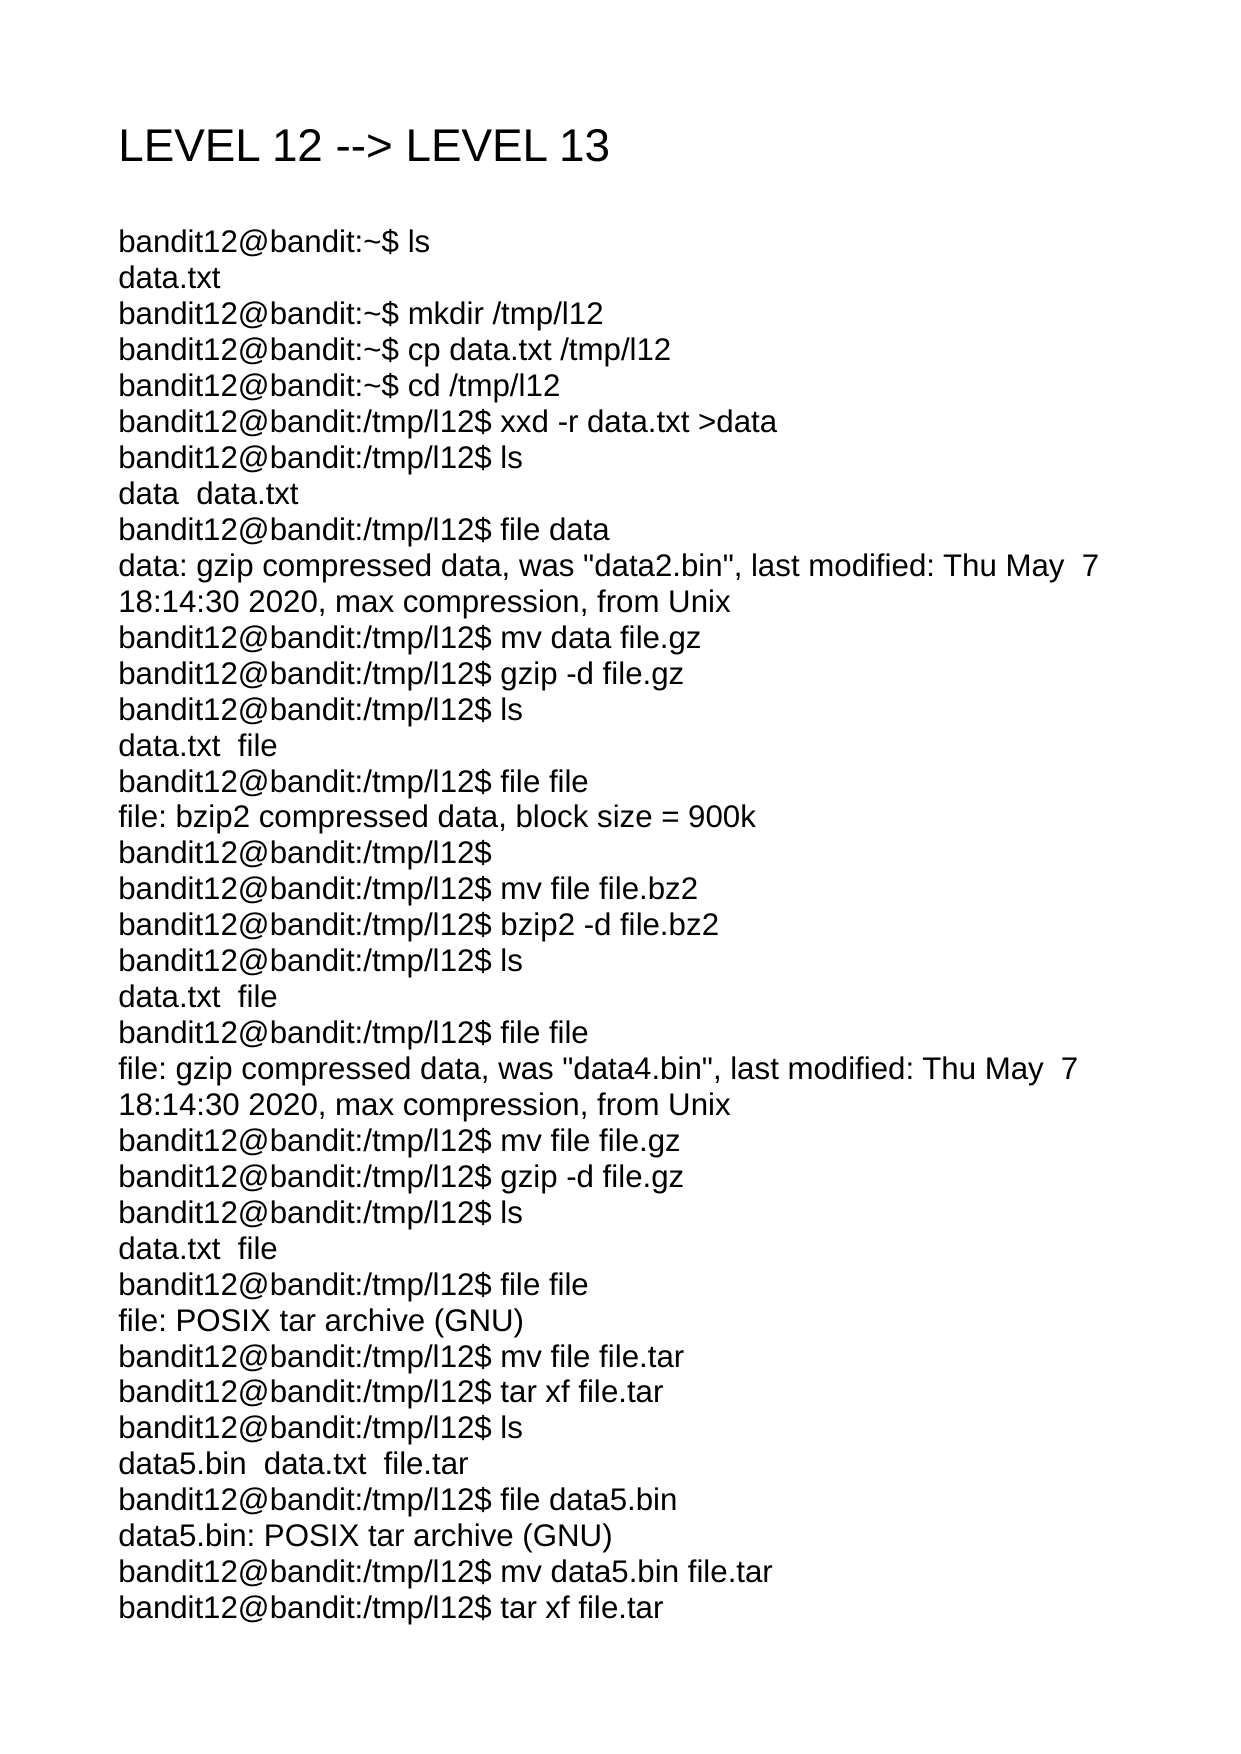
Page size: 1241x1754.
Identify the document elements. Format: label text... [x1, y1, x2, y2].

text bandit12@bandit:/tmp/l12$ mv file file.tar [118, 1338, 1199, 1373]
text bandit12@bandit:~$ mkdir /tmp/l12 [118, 295, 1199, 331]
text bandit12@bandit:/tmp/l12$ gzip -d file.gz [118, 655, 1199, 691]
text bandit12@bandit:/tmp/l12$ xxd -r data.txt >data [118, 403, 1199, 439]
text bandit12@bandit:/tmp/l12$ ls [118, 439, 1199, 475]
text bandit12@bandit:/tmp/l12$ ls [118, 1194, 1199, 1230]
text data5.bin: POSIX tar archive (GNU) [118, 1517, 1199, 1553]
text bandit12@bandit:/tmp/l12$ file file [118, 763, 1199, 798]
text bandit12@bandit:/tmp/l12$ ls [118, 942, 1199, 978]
text bandit12@bandit:/tmp/l12$ mv file file.bz2 [118, 870, 1199, 906]
text bandit12@bandit:~$ cp data.txt /tmp/l12 [118, 331, 1199, 367]
text bandit12@bandit:/tmp/l12$ file file [118, 1014, 1199, 1050]
text data data.txt [118, 475, 1199, 511]
text bandit12@bandit:/tmp/l12$ file file [118, 1266, 1199, 1302]
text file: gzip compressed data, was "data4.bin", last modified: Thu May 7 18:14:30 2020, max compression, from Unix [118, 1050, 1199, 1122]
text bandit12@bandit:/tmp/l12$ file data [118, 511, 1199, 547]
text bandit12@bandit:/tmp/l12$ ls [118, 1409, 1199, 1445]
text bandit12@bandit:/tmp/l12$ tar xf file.tar [118, 1589, 1199, 1625]
text file: POSIX tar archive (GNU) [118, 1302, 1199, 1338]
text bandit12@bandit:/tmp/l12$ mv data5.bin file.tar [118, 1553, 1199, 1589]
text data: gzip compressed data, was "data2.bin", last modified: Thu May 7 18:14:30 2020, max compression, from Unix [118, 547, 1199, 619]
text bandit12@bandit:~$ cd /tmp/l12 [118, 367, 1199, 403]
text bandit12@bandit:/tmp/l12$ tar xf file.tar [118, 1373, 1199, 1409]
text bandit12@bandit:/tmp/l12$ mv data file.gz [118, 619, 1199, 655]
text bandit12@bandit:/tmp/l12$ [118, 834, 1199, 870]
text data.txt file [118, 1230, 1199, 1266]
text bandit12@bandit:~$ ls [118, 223, 1199, 259]
text bandit12@bandit:/tmp/l12$ ls [118, 691, 1199, 727]
text bandit12@bandit:/tmp/l12$ gzip -d file.gz [118, 1158, 1199, 1194]
text file: bzip2 compressed data, block size = 900k [118, 798, 1199, 834]
text data.txt file [118, 978, 1199, 1014]
text bandit12@bandit:/tmp/l12$ file data5.bin [118, 1481, 1199, 1517]
text bandit12@bandit:/tmp/l12$ bzip2 -d file.bz2 [118, 906, 1199, 942]
text data.txt file [118, 727, 1199, 763]
text data5.bin data.txt file.tar [118, 1445, 1199, 1481]
text data.txt [118, 259, 1199, 295]
text bandit12@bandit:/tmp/l12$ mv file file.gz [118, 1122, 1199, 1158]
text LEVEL 12 --> LEVEL 13 [118, 118, 1199, 171]
